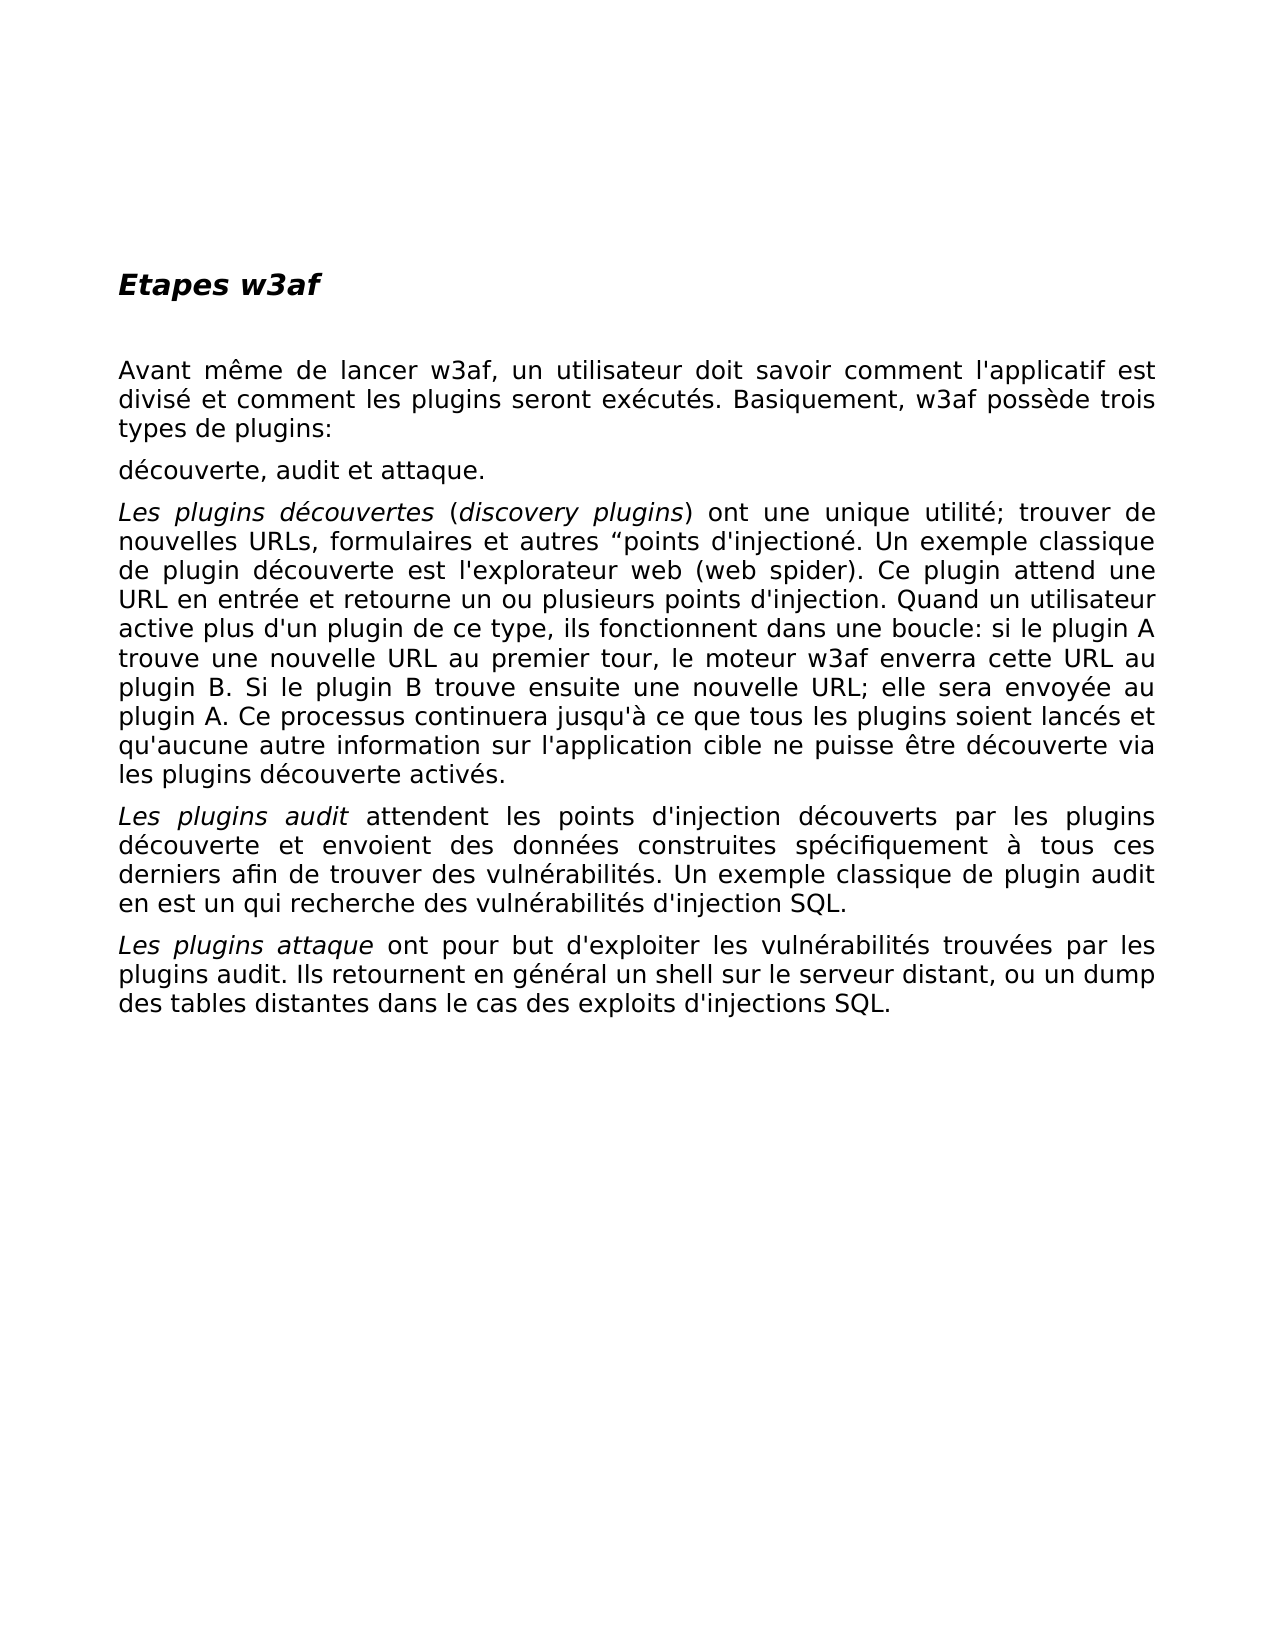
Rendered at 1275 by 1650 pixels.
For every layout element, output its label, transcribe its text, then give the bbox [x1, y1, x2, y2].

text Avant même de lancer w3af, un utilisateur doit savoir comment l'applicatif est divisé et comment les plugins seront exécutés. Basiquement, w3af possède trois types de plugins: [118, 356, 1157, 444]
text Les plugins audit attendent les points d'injection découverts par les plugins découverte et envoient des données construites spécifiquement à tous ces derniers afin de trouver des vulnérabilités. Un exemple classique de plugin audit en est un qui recherche des vulnérabilités d'injection SQL. [118, 802, 1157, 919]
text découverte, audit et attaque. [118, 456, 1157, 485]
text Les plugins attaque ont pour but d'exploiter les vulnérabilités trouvées par les plugins audit. Ils retournent en général un shell sur le serveur distant, ou un dump des tables distantes dans le cas des exploits d'injections SQL. [118, 931, 1157, 1019]
text Les plugins découvertes (discovery plugins) ont une unique utilité; trouver de nouvelles URLs, formulaires et autres “points d'injectioné. Un exemple classique de plugin découverte est l'explorateur web (web spider). Ce plugin attend une URL en entrée et retourne un ou plusieurs points d'injection. Quand un utilisateur active plus d'un plugin de ce type, ils fonctionnent dans une boucle: si le plugin A trouve une nouvelle URL au premier tour, le moteur w3af enverra cette URL au plugin B. Si le plugin B trouve ensuite une nouvelle URL; elle sera envoyée au plugin A. Ce processus continuera jusqu'à ce que tous les plugins soient lancés et qu'aucune autre information sur l'application cible ne puisse être découverte via les plugins découverte activés. [118, 498, 1157, 789]
subtitle Etapes w3af [118, 268, 1157, 302]
